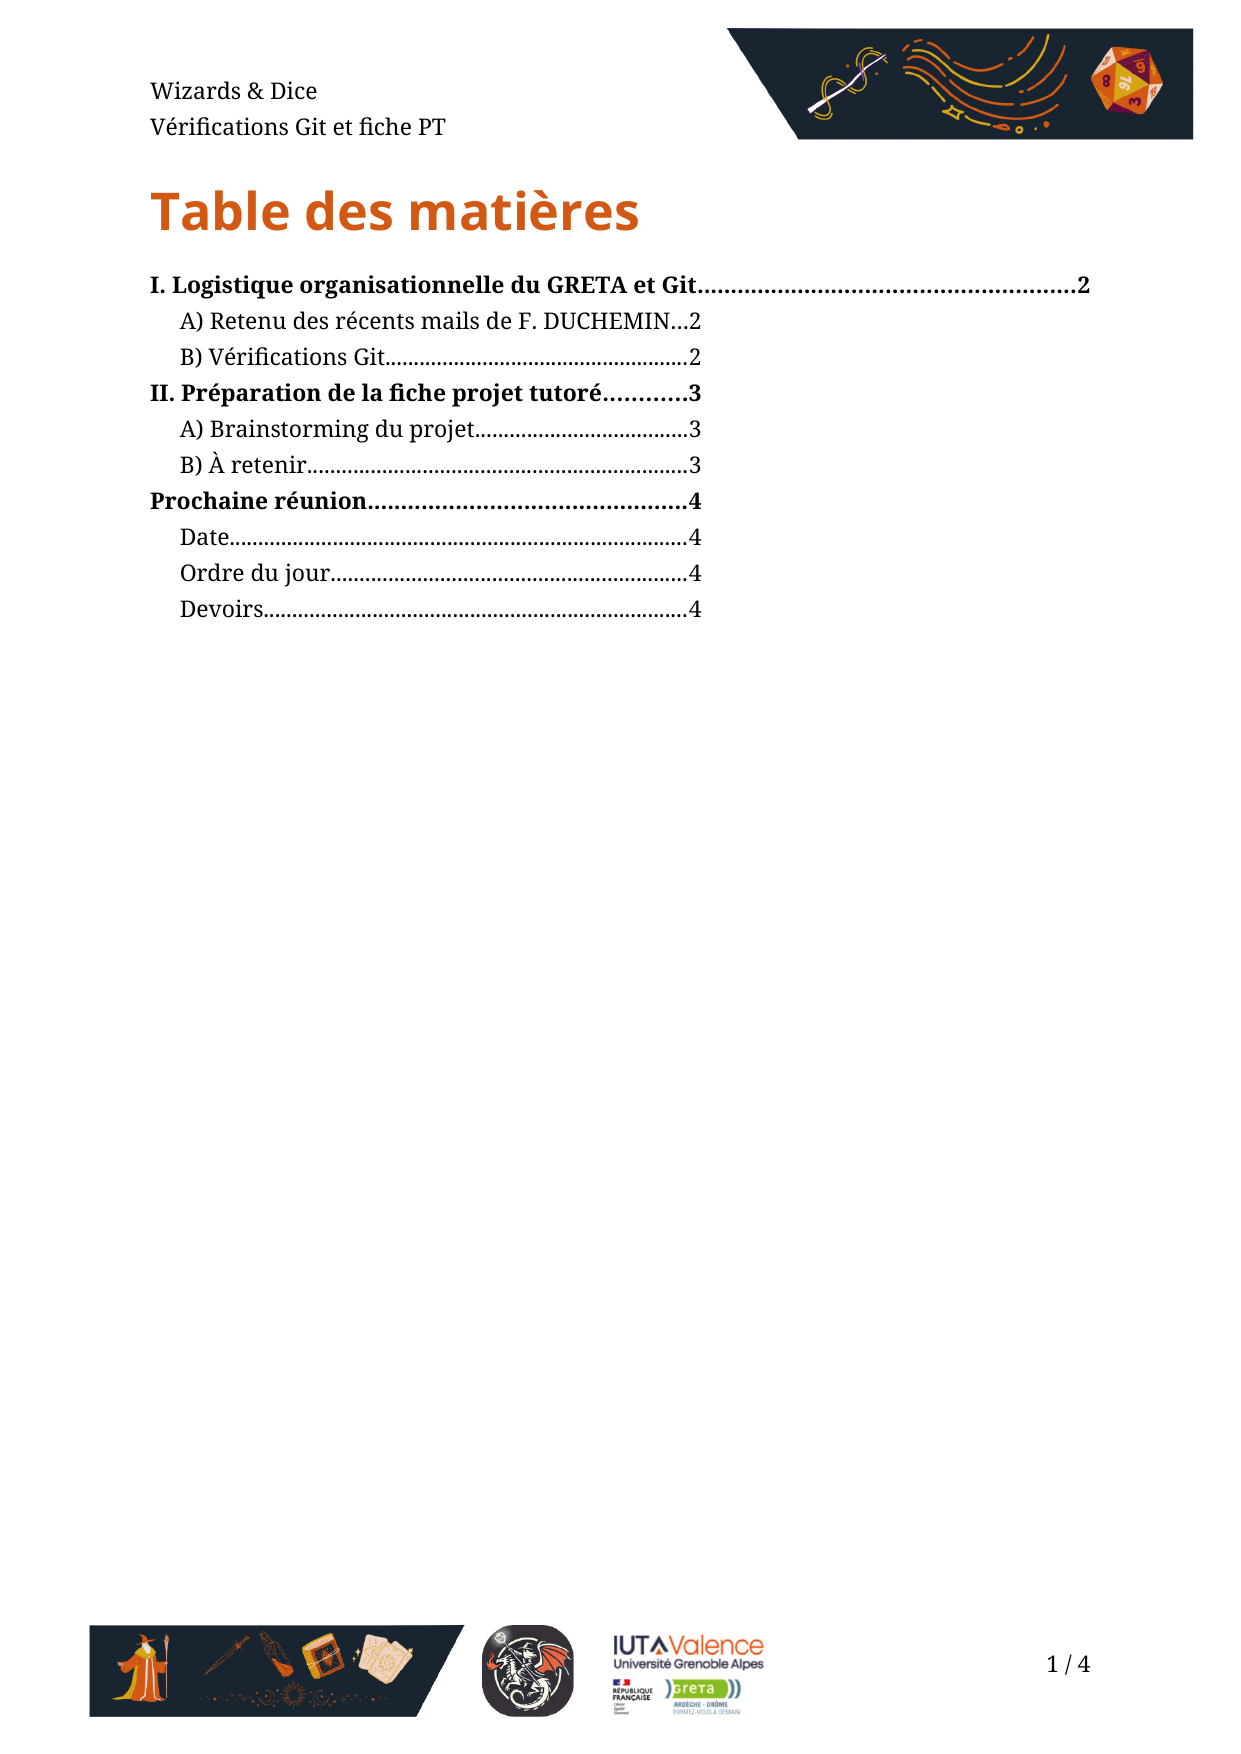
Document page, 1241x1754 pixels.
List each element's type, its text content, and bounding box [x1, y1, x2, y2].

picture [81, 1614, 788, 1726]
text Date 4 [179, 521, 1090, 552]
text I. Logistique organisationnelle du GRETA et Git 2 [150, 269, 1090, 300]
text Prochaine réunion 4 [150, 485, 1090, 516]
text Devoirs 4 [179, 592, 1090, 624]
text B) Vérifications Git 2 [179, 341, 1090, 372]
text B) À retenir 3 [179, 449, 1090, 480]
text Ordre du jour 4 [179, 557, 1090, 588]
text A) Brainstorming du projet 3 [179, 413, 1090, 444]
text II. Préparation de la fiche projet tutoré 3 [150, 377, 1090, 408]
subtitle Table des matières [150, 175, 1090, 246]
picture [720, 18, 1208, 153]
text A) Retenu des récents mails de F. DUCHEMIN 2 [179, 305, 1090, 336]
